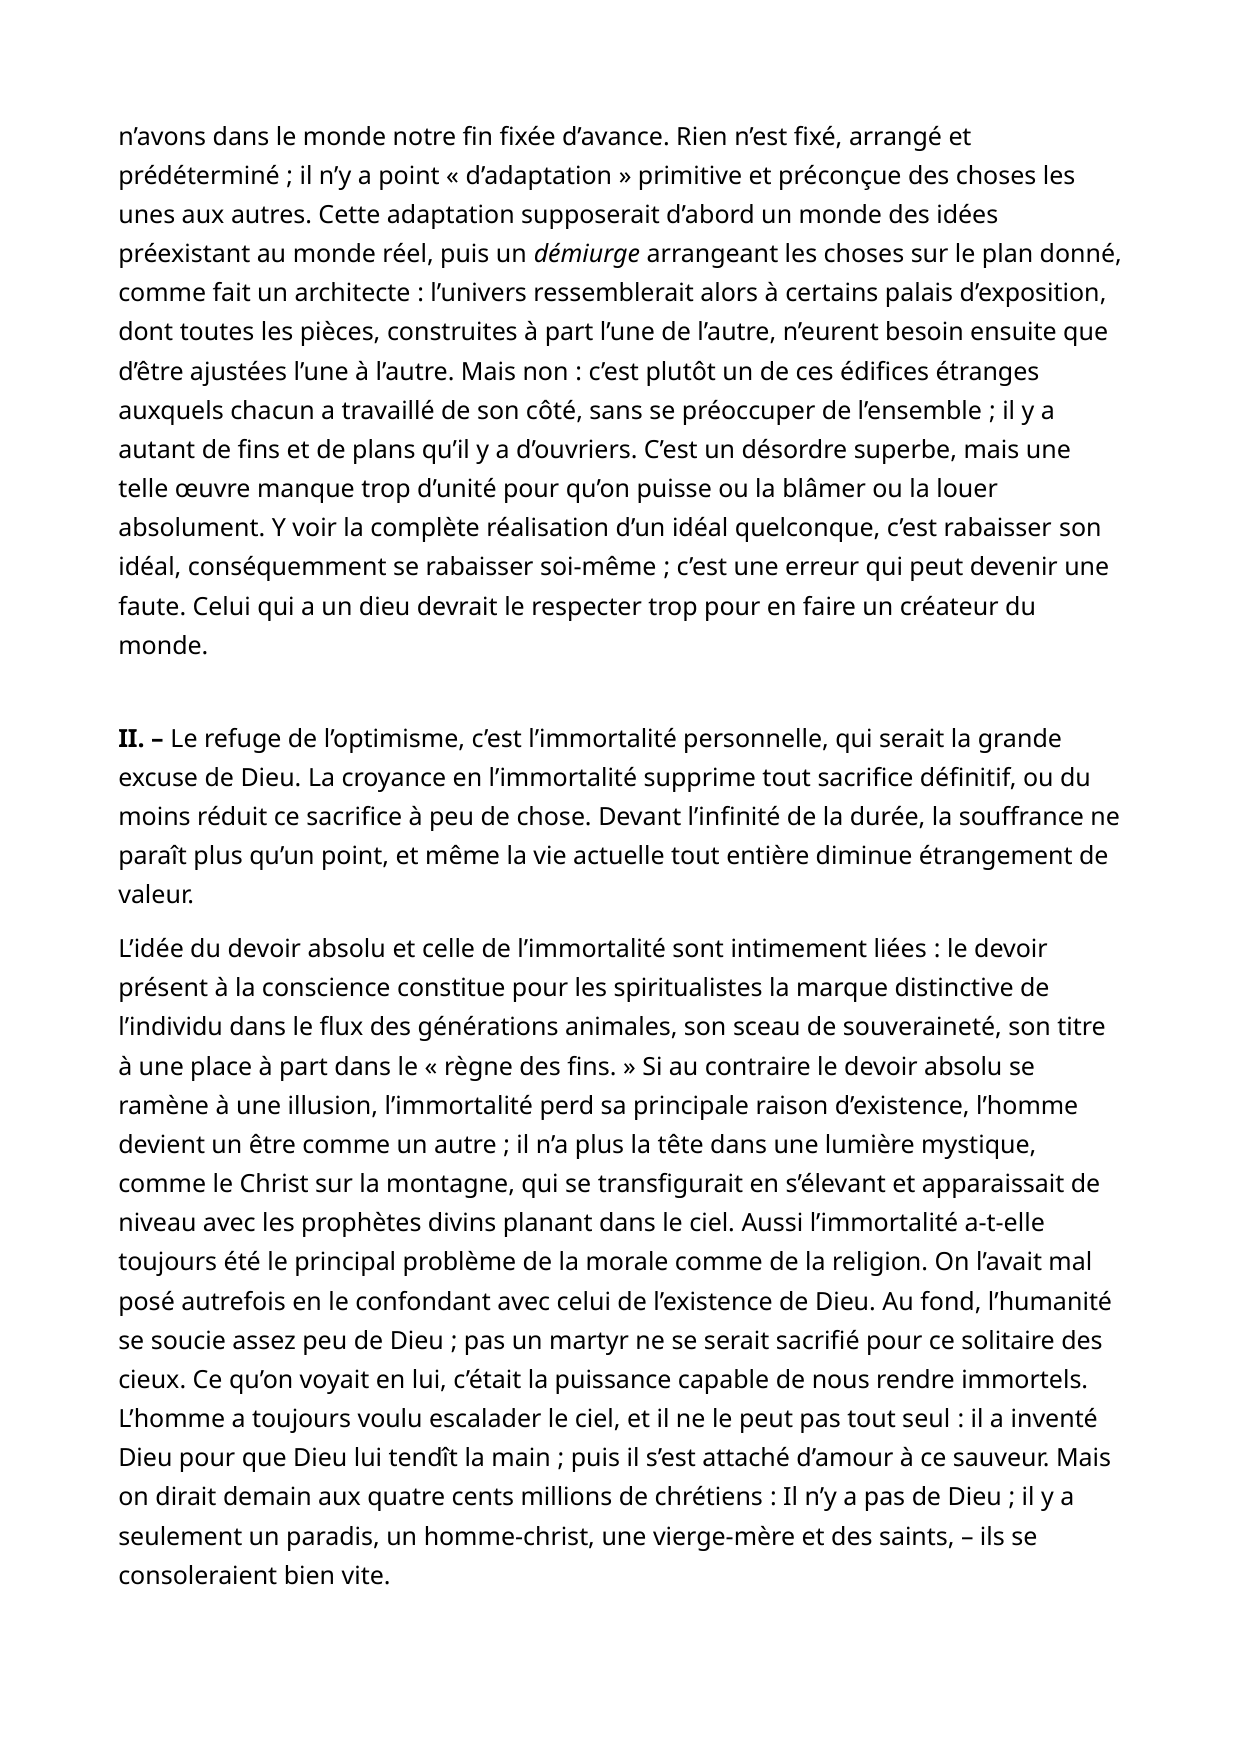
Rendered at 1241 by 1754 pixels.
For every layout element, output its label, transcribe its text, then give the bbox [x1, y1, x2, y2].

text II. – Le refuge de l’optimisme, c’est l’immortalité personnelle, qui serait la grande excuse de Dieu. La croyance en l’immortalité supprime tout sacrifice définitif, ou du moins réduit ce sacrifice à peu de chose. Devant l’infinité de la durée, la souffrance ne paraît plus qu’un point, et même la vie actuelle tout entière diminue étrangement de valeur. [118, 720, 1122, 911]
text L’idée du devoir absolu et celle de l’immortalité sont intimement liées : le devoir présent à la conscience constitue pour les spiritualistes la marque distinctive de l’individu dans le flux des générations animales, son sceau de souveraineté, son titre à une place à part dans le « règne des fins. » Si au contraire le devoir absolu se ramène à une illusion, l’immortalité perd sa principale raison d’existence, l’homme devient un être comme un autre ; il n’a plus la tête dans une lumière mystique, comme le Christ sur la montagne, qui se transfigurait en s’élevant et apparaissait de niveau avec les prophètes divins planant dans le ciel. Aussi l’immortalité a-t-elle toujours été le principal problème de la morale comme de la religion. On l’avait mal posé autrefois en le confondant avec celui de l’existence de Dieu. Au fond, l’humanité se soucie assez peu de Dieu ; pas un martyr ne se serait sacrifié pour ce solitaire des cieux. Ce qu’on voyait en lui, c’était la puissance capable de nous rendre immortels. L’homme a toujours voulu escalader le ciel, et il ne le peut pas tout seul : il a inventé Dieu pour que Dieu lui tendît la main ; puis il s’est attaché d’amour à ce sauveur. Mais on dirait demain aux quatre cents millions de chrétiens : Il n’y a pas de Dieu ; il y a seulement un paradis, un homme-christ, une vierge-mère et des saints, – ils se consoleraient bien vite. [118, 931, 1122, 1591]
text n’avons dans le monde notre fin fixée d’avance. Rien n’est fixé, arrangé et prédéterminé ; il n’y a point « d’adaptation » primitive et préconçue des choses les unes aux autres. Cette adaptation supposerait d’abord un monde des idées préexistant au monde réel, puis un démiurge arrangeant les choses sur le plan donné, comme fait un architecte : l’univers ressemblerait alors à certains palais d’exposition, dont toutes les pièces, construites à part l’une de l’autre, n’eurent besoin ensuite que d’être ajustées l’une à l’autre. Mais non : c’est plutôt un de ces édifices étranges auxquels chacun a travaillé de son côté, sans se préoccuper de l’ensemble ; il y a autant de fins et de plans qu’il y a d’ouvriers. C’est un désordre superbe, mais une telle œuvre manque trop d’unité pour qu’on puisse ou la blâmer ou la louer absolument. Y voir la complète réalisation d’un idéal quelconque, c’est rabaisser son idéal, conséquemment se rabaisser soi-même ; c’est une erreur qui peut devenir une faute. Celui qui a un dieu devrait le respecter trop pour en faire un créateur du monde. [118, 118, 1122, 701]
